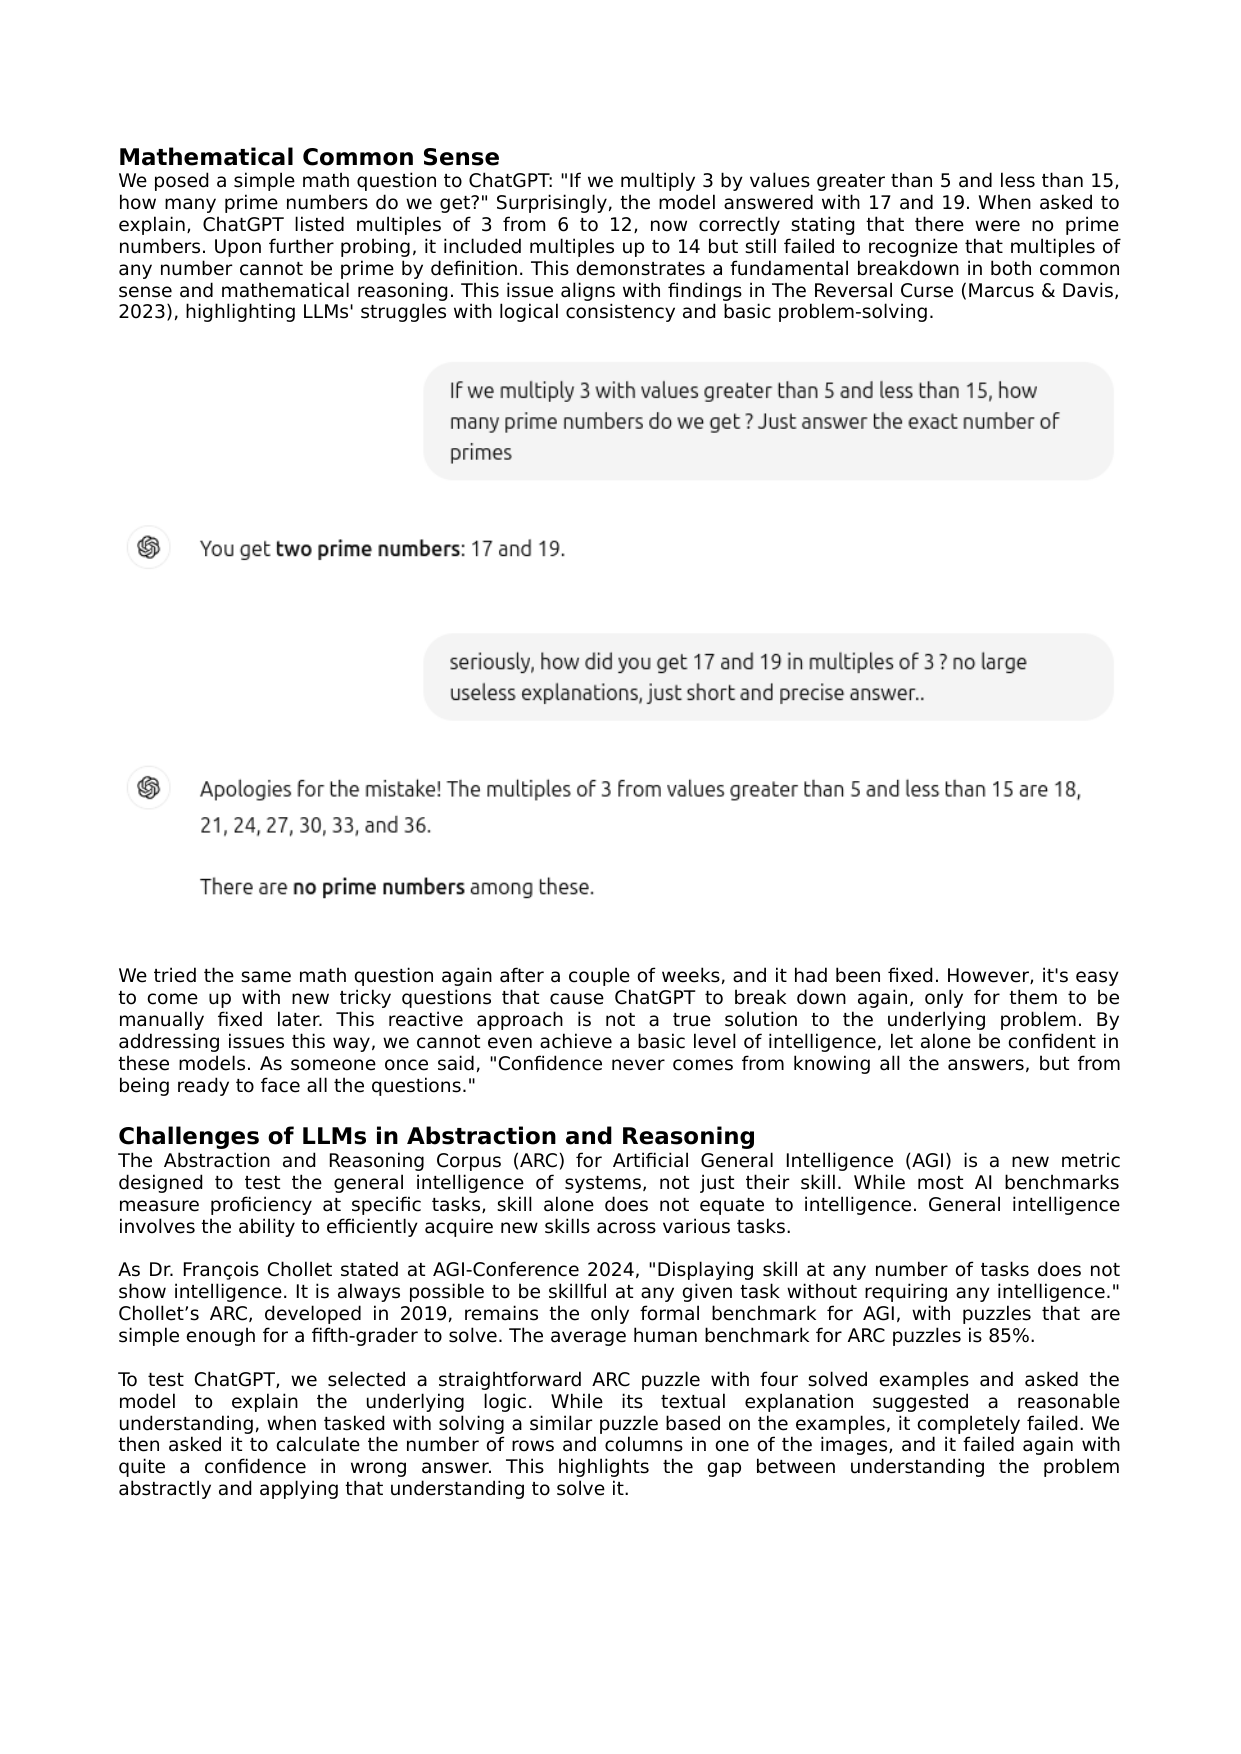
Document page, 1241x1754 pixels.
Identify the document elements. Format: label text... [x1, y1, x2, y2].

text We posed a simple math question to ChatGPT: "If we multiply 3 by values greater than 5 and less than 15, how many prime numbers do we get?" Surprisingly, the model answered with 17 and 19. When asked to explain, ChatGPT listed multiples of 3 from 6 to 12, now correctly stating that there were no prime numbers. Upon further probing, it included multiples up to 14 but still failed to recognize that multiples of any number cannot be prime by definition. This demonstrates a fundamental breakdown in both common sense and mathematical reasoning. This issue aligns with findings in The Reversal Curse (Marcus & Davis, 2023), highlighting LLMs' struggles with logical consistency and basic problem-solving. [118, 170, 1122, 323]
text As Dr. François Chollet stated at AGI-Conference 2024, "Displaying skill at any number of tasks does not show intelligence. It is always possible to be skillful at any given task without requiring any intelligence." Chollet’s ARC, developed in 2019, remains the only formal benchmark for AGI, with puzzles that are simple enough for a fifth-grader to solve. The average human benchmark for ARC puzzles is 85%. [118, 1259, 1122, 1347]
picture [118, 348, 1123, 915]
text We tried the same math question again after a couple of weeks, and it had been fixed. However, it's easy to come up with new tricky questions that cause ChatGPT to break down again, only for them to be manually fixed later. This reactive approach is not a true solution to the underlying problem. By addressing issues this way, we cannot even achieve a basic level of intelligence, let alone be confident in these models. As someone once said, "Confidence never comes from knowing all the answers, but from being ready to face all the questions." [118, 965, 1122, 1097]
text The Abstraction and Reasoning Corpus (ARC) for Artificial General Intelligence (AGI) is a new metric designed to test the general intelligence of systems, not just their skill. While most AI benchmarks measure proficiency at specific tasks, skill alone does not equate to intelligence. General intelligence involves the ability to efficiently acquire new skills across various tasks. [118, 1150, 1122, 1237]
text To test ChatGPT, we selected a straightforward ARC puzzle with four solved examples and asked the model to explain the underlying logic. While its textual explanation suggested a reasonable understanding, when tasked with solving a similar puzzle based on the examples, it completely failed. We then asked it to calculate the number of rows and columns in one of the images, and it failed again with quite a confidence in wrong answer. This highlights the gap between understanding the problem abstractly and applying that understanding to solve it. [118, 1369, 1122, 1500]
text Mathematical Common Sense [118, 144, 1122, 170]
text Challenges of LLMs in Abstraction and Reasoning [118, 1123, 1122, 1150]
